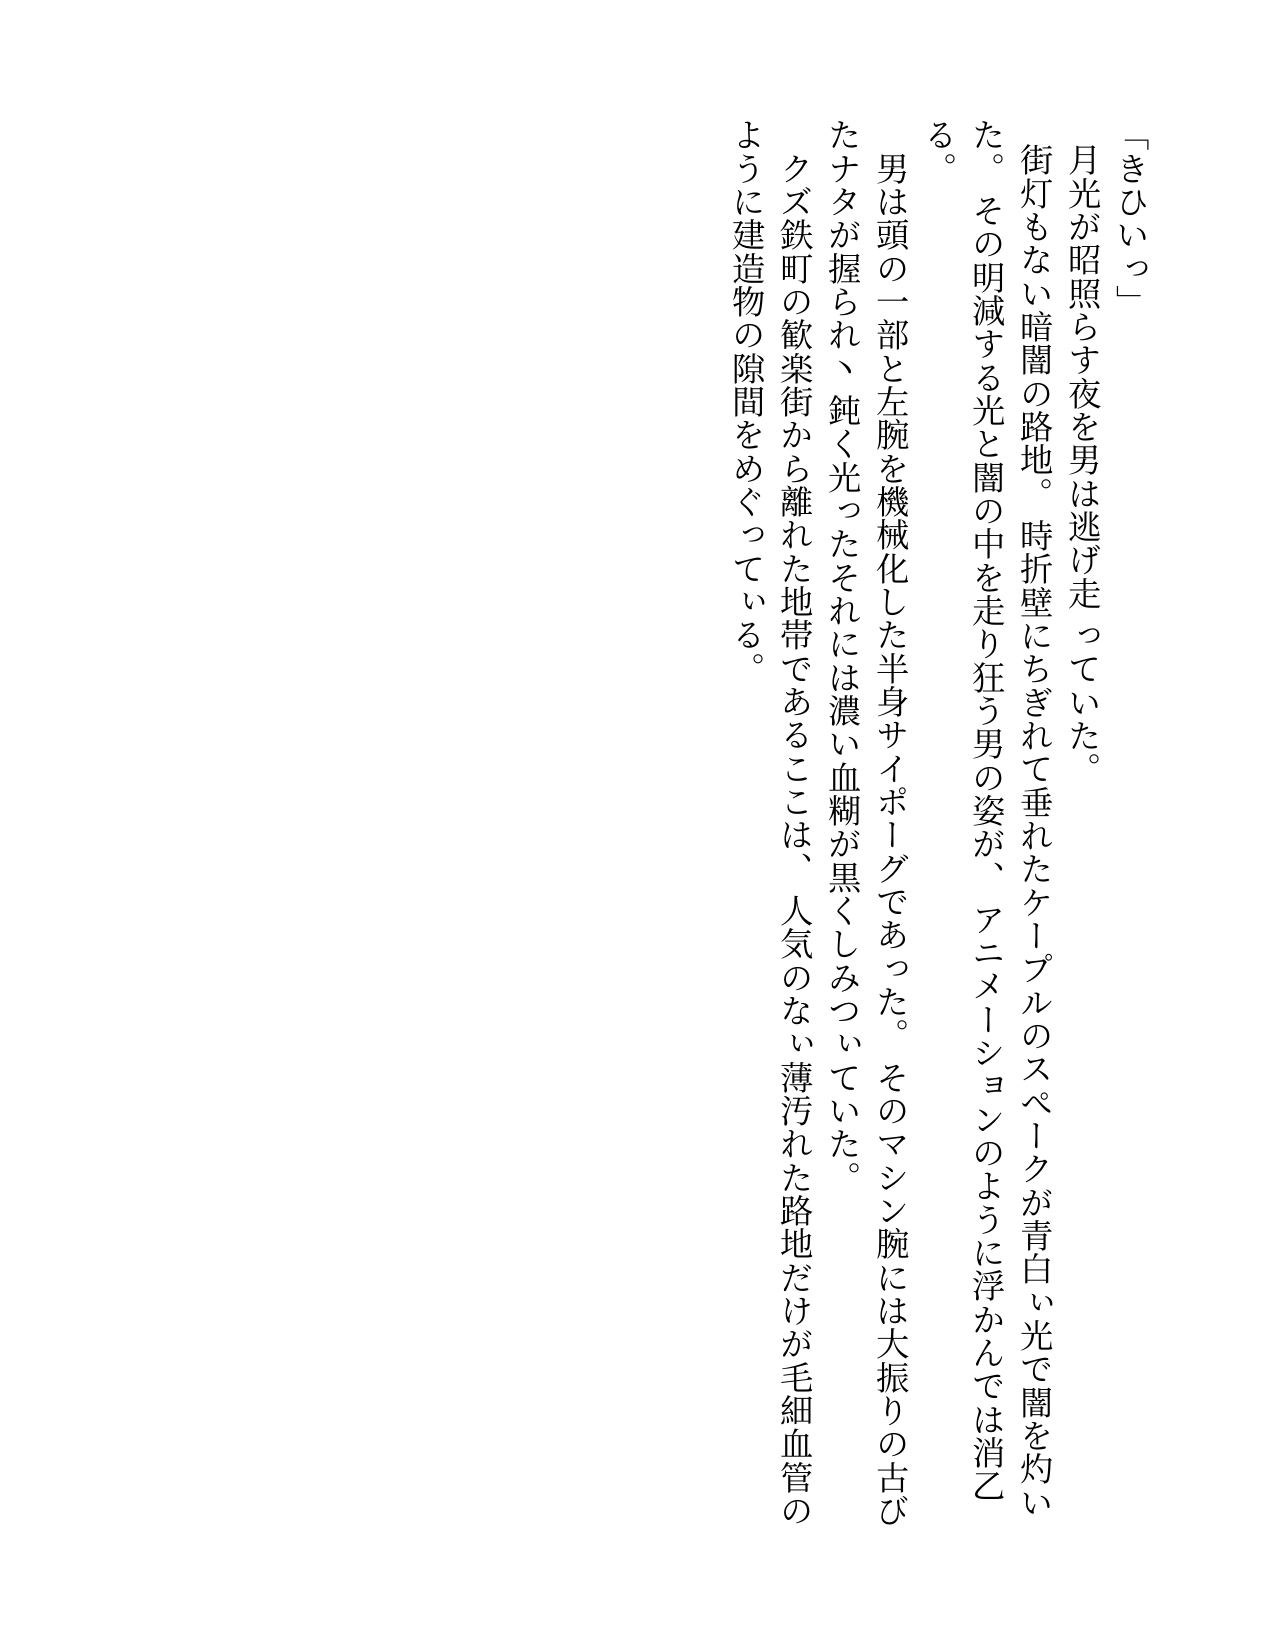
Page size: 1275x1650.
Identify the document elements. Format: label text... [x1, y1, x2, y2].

text 「きひいっ」 [1109, 118, 1157, 1532]
text クズ鉄町の歓楽街から離れた地帯であるここは、 人気のなぃ薄汚れた路地だけが毛細血管のように建造物の隙間をめぐってぃる。 [726, 118, 821, 1532]
text 月光が昭照らす夜を男は逃げ走 っていた。 [1061, 118, 1109, 1532]
text 男は頭の一部と左腕を機械化した半身サイポーグであった。 そのマシン腕には大振りの古びたナタが握られ丶 鈍く光ったそれには濃い血糊が黒くしみつぃていた。 [821, 118, 917, 1532]
text 街灯もない暗闇の路地。 時折壁にちぎれて垂れたケープルのスぺークが青白ぃ光で闇を灼いた。 その明減する光と闇の中を走り狂う男の姿が、 アニメーションのように浮かんでは消乙る。 [917, 118, 1061, 1532]
